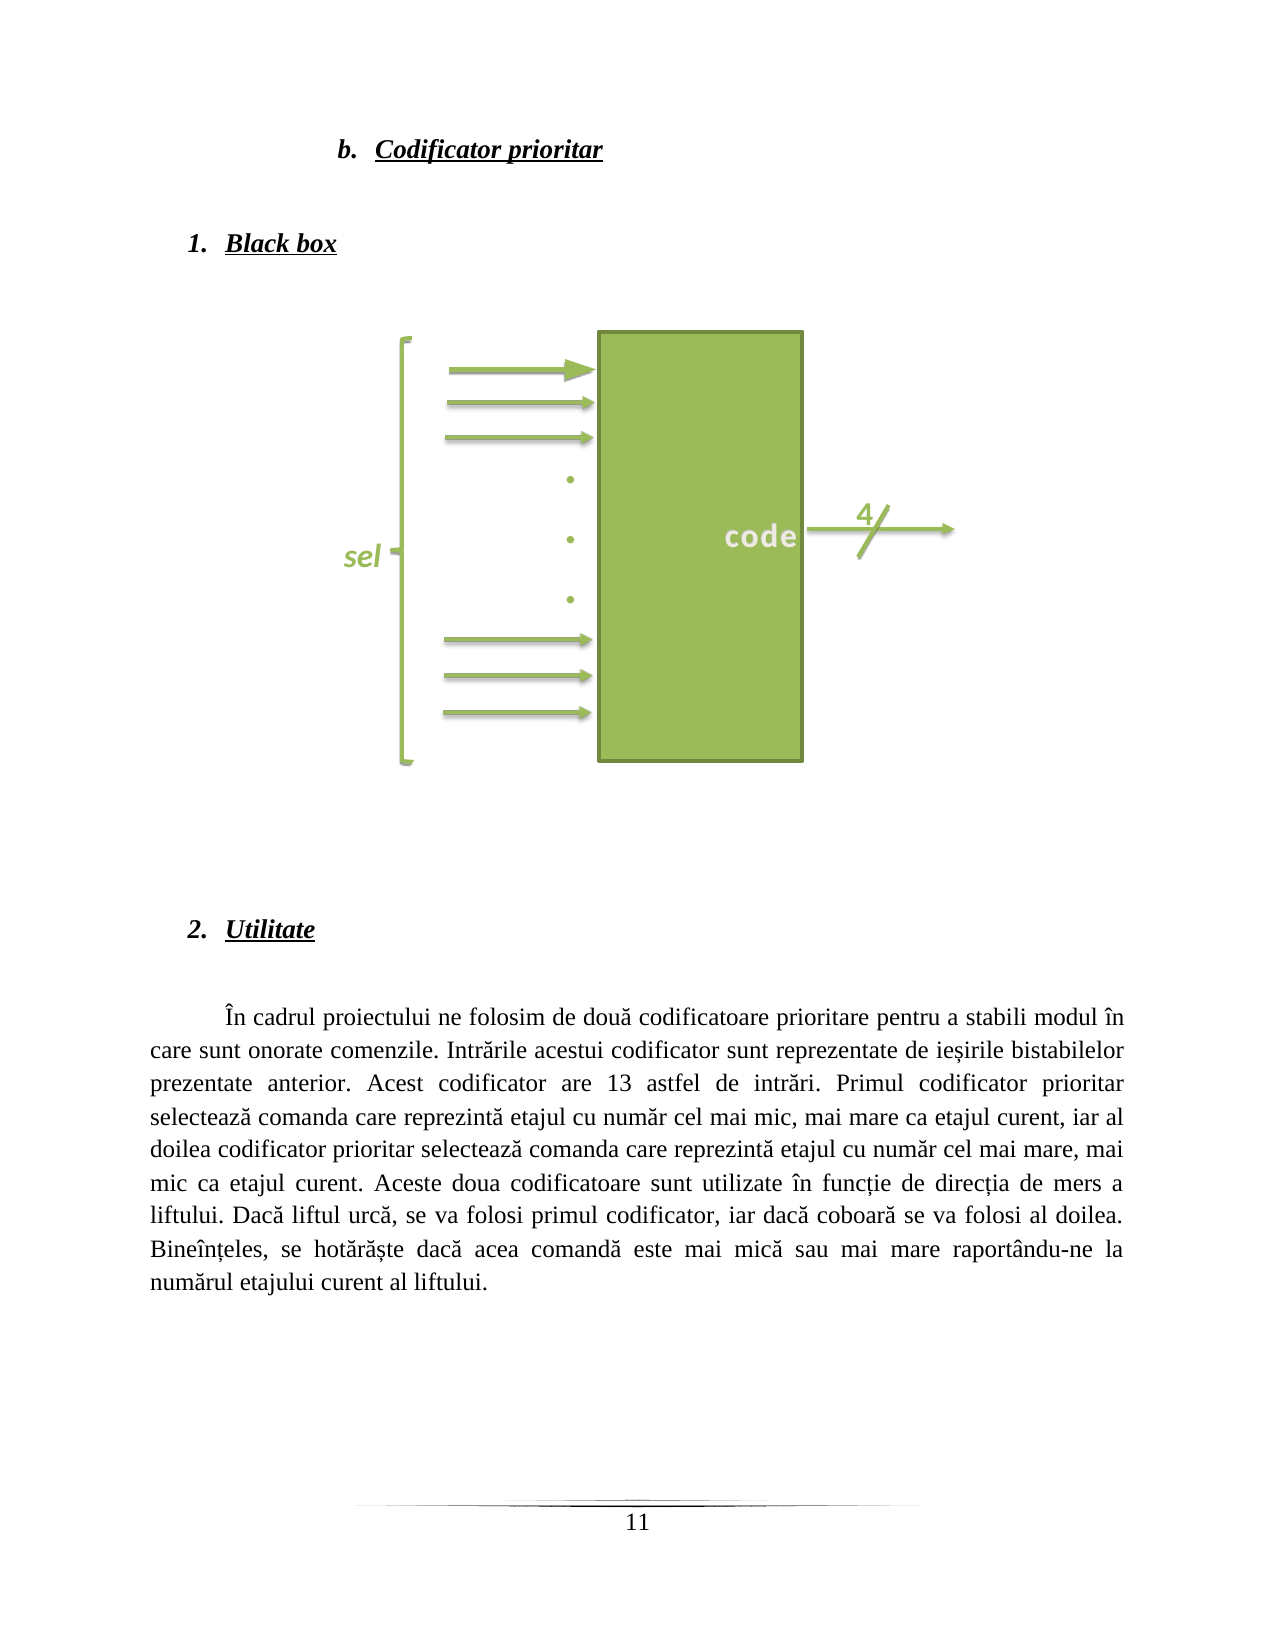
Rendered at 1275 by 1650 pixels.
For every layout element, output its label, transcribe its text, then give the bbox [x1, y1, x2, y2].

text În cadrul proiectului ne folosim de două codificatoare prioritare pentru a stabili modul în care sunt onorate comenzile. Intrările acestui codificator sunt reprezentate de ieșirile bistabilelor prezentate anterior. Acest codificator are 13 astfel de intrări. Primul codificator prioritar selectează comanda care reprezintă etajul cu număr cel mai mic, mai mare ca etajul curent, iar al doilea codificator prioritar selectează comanda care reprezintă etajul cu număr cel mai mare, mai mic ca etajul curent. Aceste doua codificatoare sunt utilizate în funcție de direcția de mers a liftului. Dacă liftul urcă, se va folosi primul codificator, iar dacă coboară se va folosi al doilea. Bineînțeles, se hotărăște dacă acea comandă este mai mică sau mai mare raportându-ne la numărul etajului curent al liftului. [150, 1002, 1125, 1295]
subtitle Black box [187, 227, 1125, 258]
subtitle Utilitate [187, 913, 1125, 944]
subtitle Codificator prioritar [337, 133, 1125, 164]
